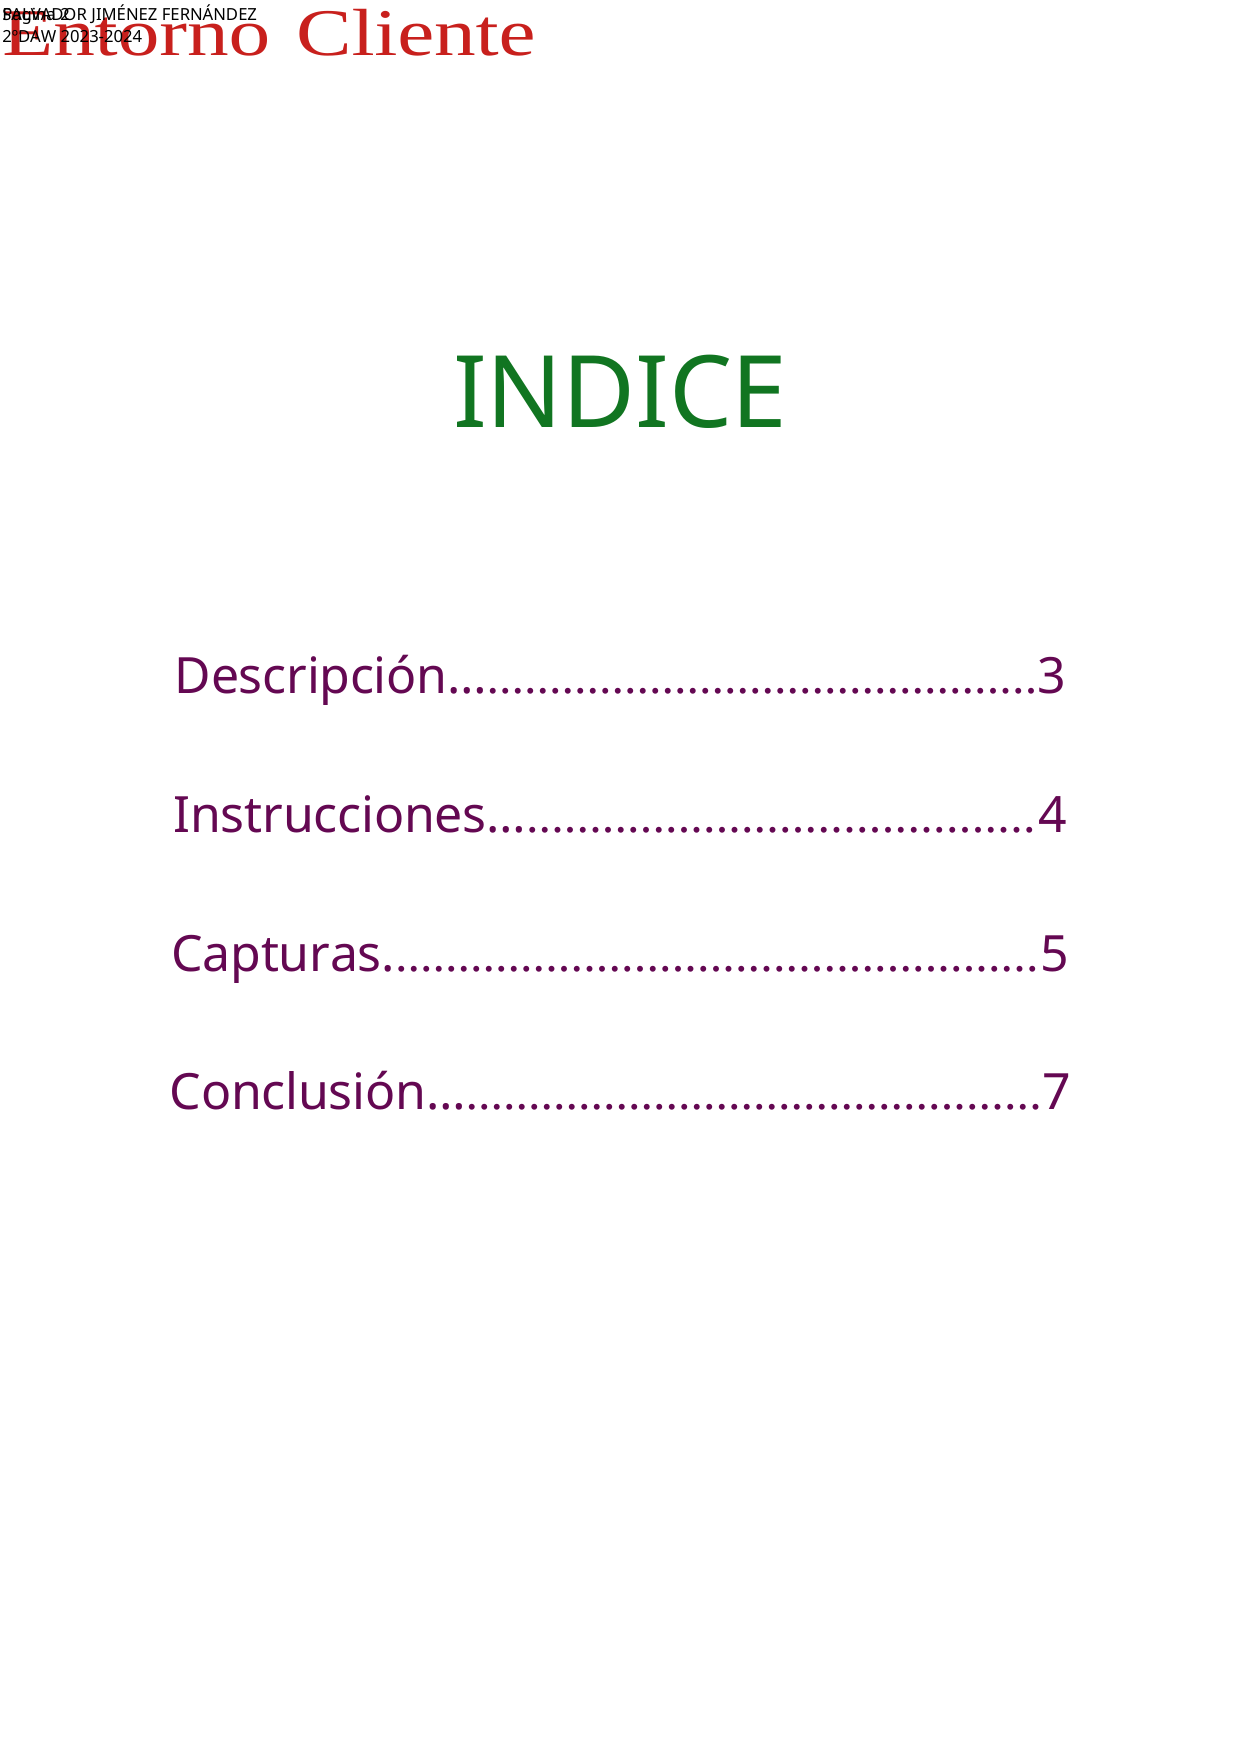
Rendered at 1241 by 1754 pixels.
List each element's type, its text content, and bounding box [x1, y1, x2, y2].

text Conclusión… 7 [169, 1056, 1134, 1124]
text INDICE [107, 321, 1134, 457]
text Instrucciones… 4 [173, 779, 1134, 847]
text Descripción… 3 [174, 640, 1134, 708]
text Capturas. 5 [171, 917, 1134, 986]
